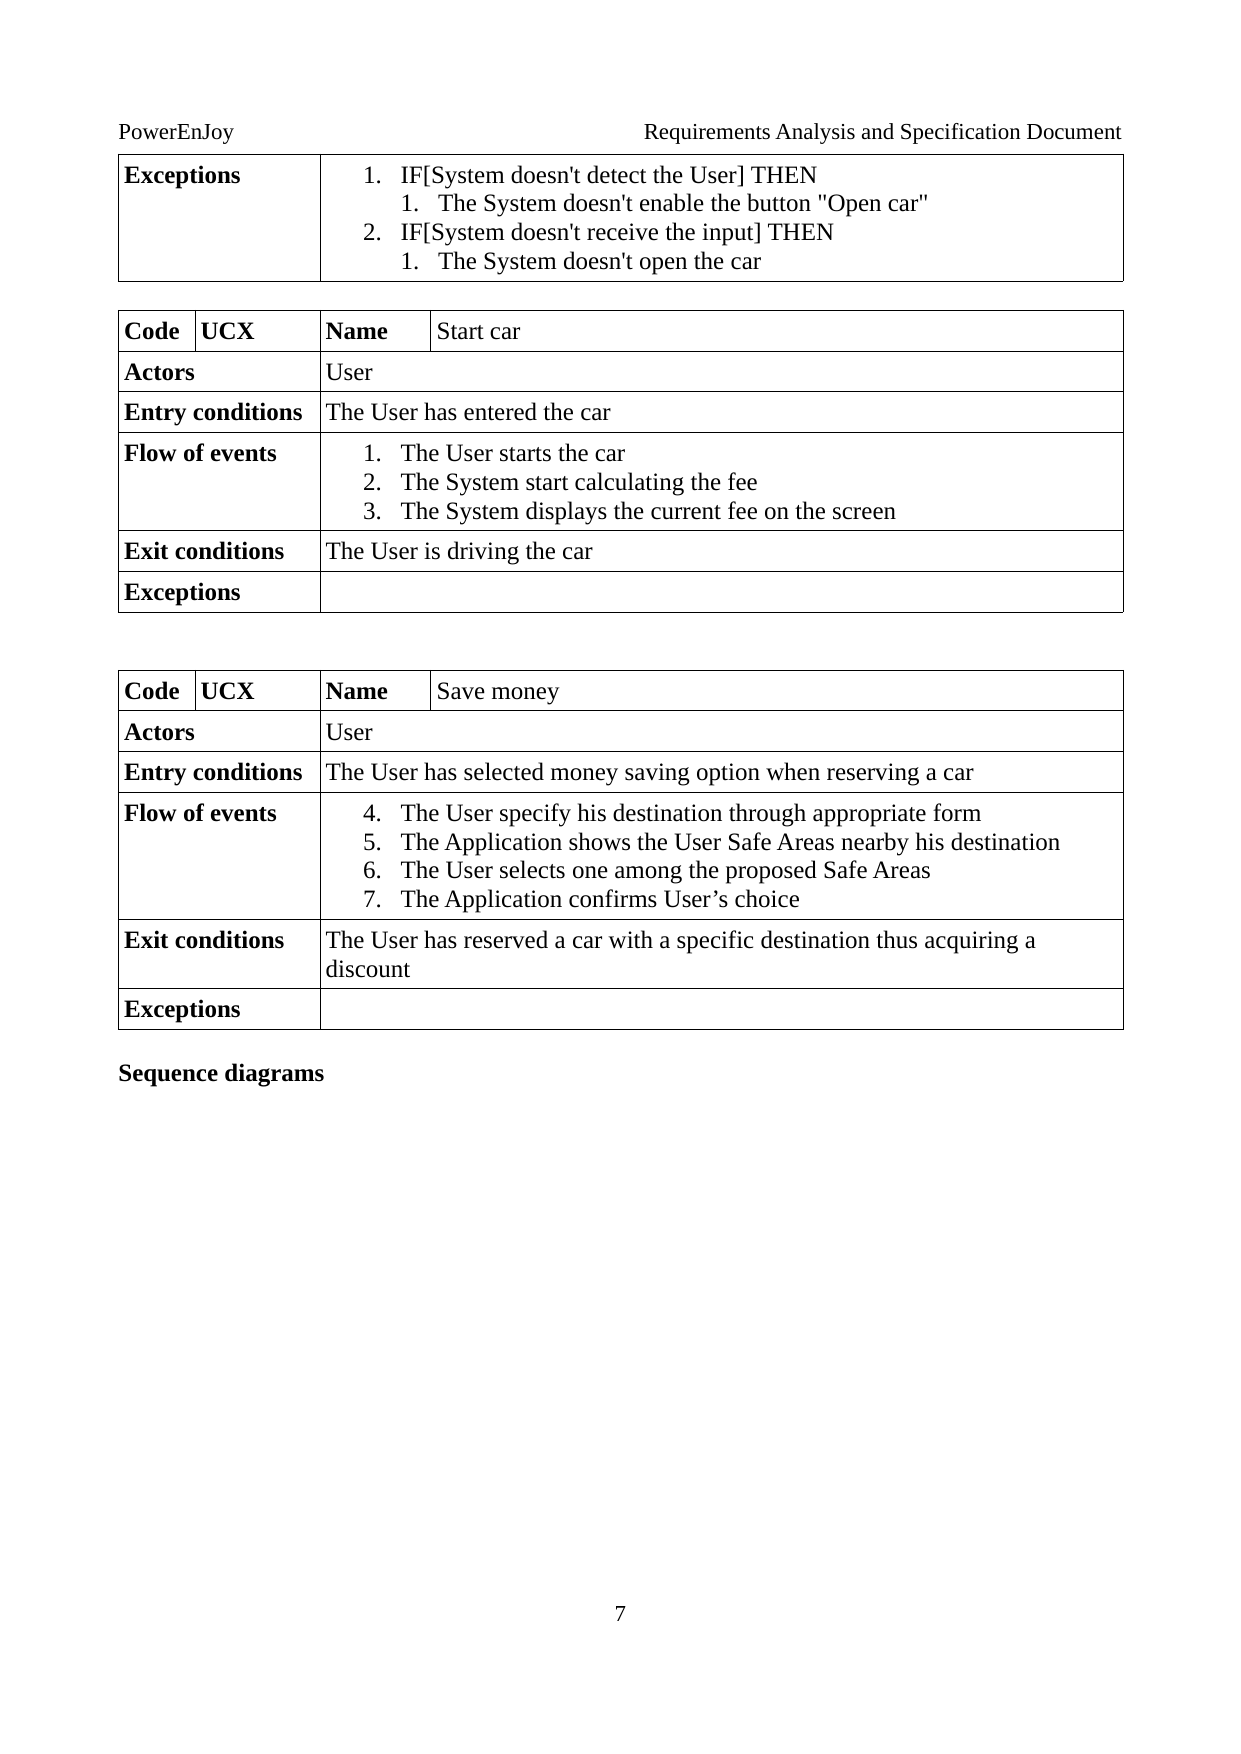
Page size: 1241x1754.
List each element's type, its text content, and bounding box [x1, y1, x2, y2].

table_cell The User is driving the car [321, 531, 1123, 571]
table_cell Exceptions [119, 155, 320, 281]
table_cell Entry conditions [119, 392, 320, 432]
table_header Save money [431, 671, 1123, 710]
table_cell Flow of events [119, 793, 320, 919]
table_cell The User has reserved a car with a specific destination thus acquiring a discount [321, 920, 1123, 988]
table_header UCX [196, 311, 320, 351]
table_cell Flow of events [119, 433, 320, 530]
table_cell User [321, 711, 1123, 751]
table_header Name [321, 311, 430, 351]
table_cell Exceptions [119, 572, 320, 612]
table_cell [321, 572, 1123, 612]
table_cell The User has entered the car [321, 392, 1123, 432]
table_header Start car [431, 311, 1123, 351]
table_cell Exit conditions [119, 531, 320, 571]
text Sequence diagrams [118, 1058, 1122, 1087]
table_cell Exit conditions [119, 920, 320, 988]
table_cell IF[System doesn't detect the User] THEN The System doesn't enable the button "Open car" IF[System doesn't receive the input] THEN The System doesn't open the car [321, 155, 1123, 281]
table_cell Exceptions [119, 989, 320, 1029]
table_cell Actors [119, 711, 320, 751]
table_cell User [321, 352, 1123, 391]
table_header Name [321, 671, 430, 710]
table_cell [321, 989, 1123, 1029]
table_header Code [119, 671, 195, 710]
table_cell Actors [119, 352, 320, 391]
table_cell The User specify his destination through appropriate form The Application shows the User Safe Areas nearby his destination The User selects one among the proposed Safe Areas The Application confirms User’s choice [321, 793, 1123, 919]
table_cell The User has selected money saving option when reserving a car [321, 752, 1123, 792]
table_cell The User starts the car The System start calculating the fee The System displays the current fee on the screen [321, 433, 1123, 530]
table_cell Entry conditions [119, 752, 320, 792]
table_header Code [119, 311, 195, 351]
table_header UCX [196, 671, 320, 710]
